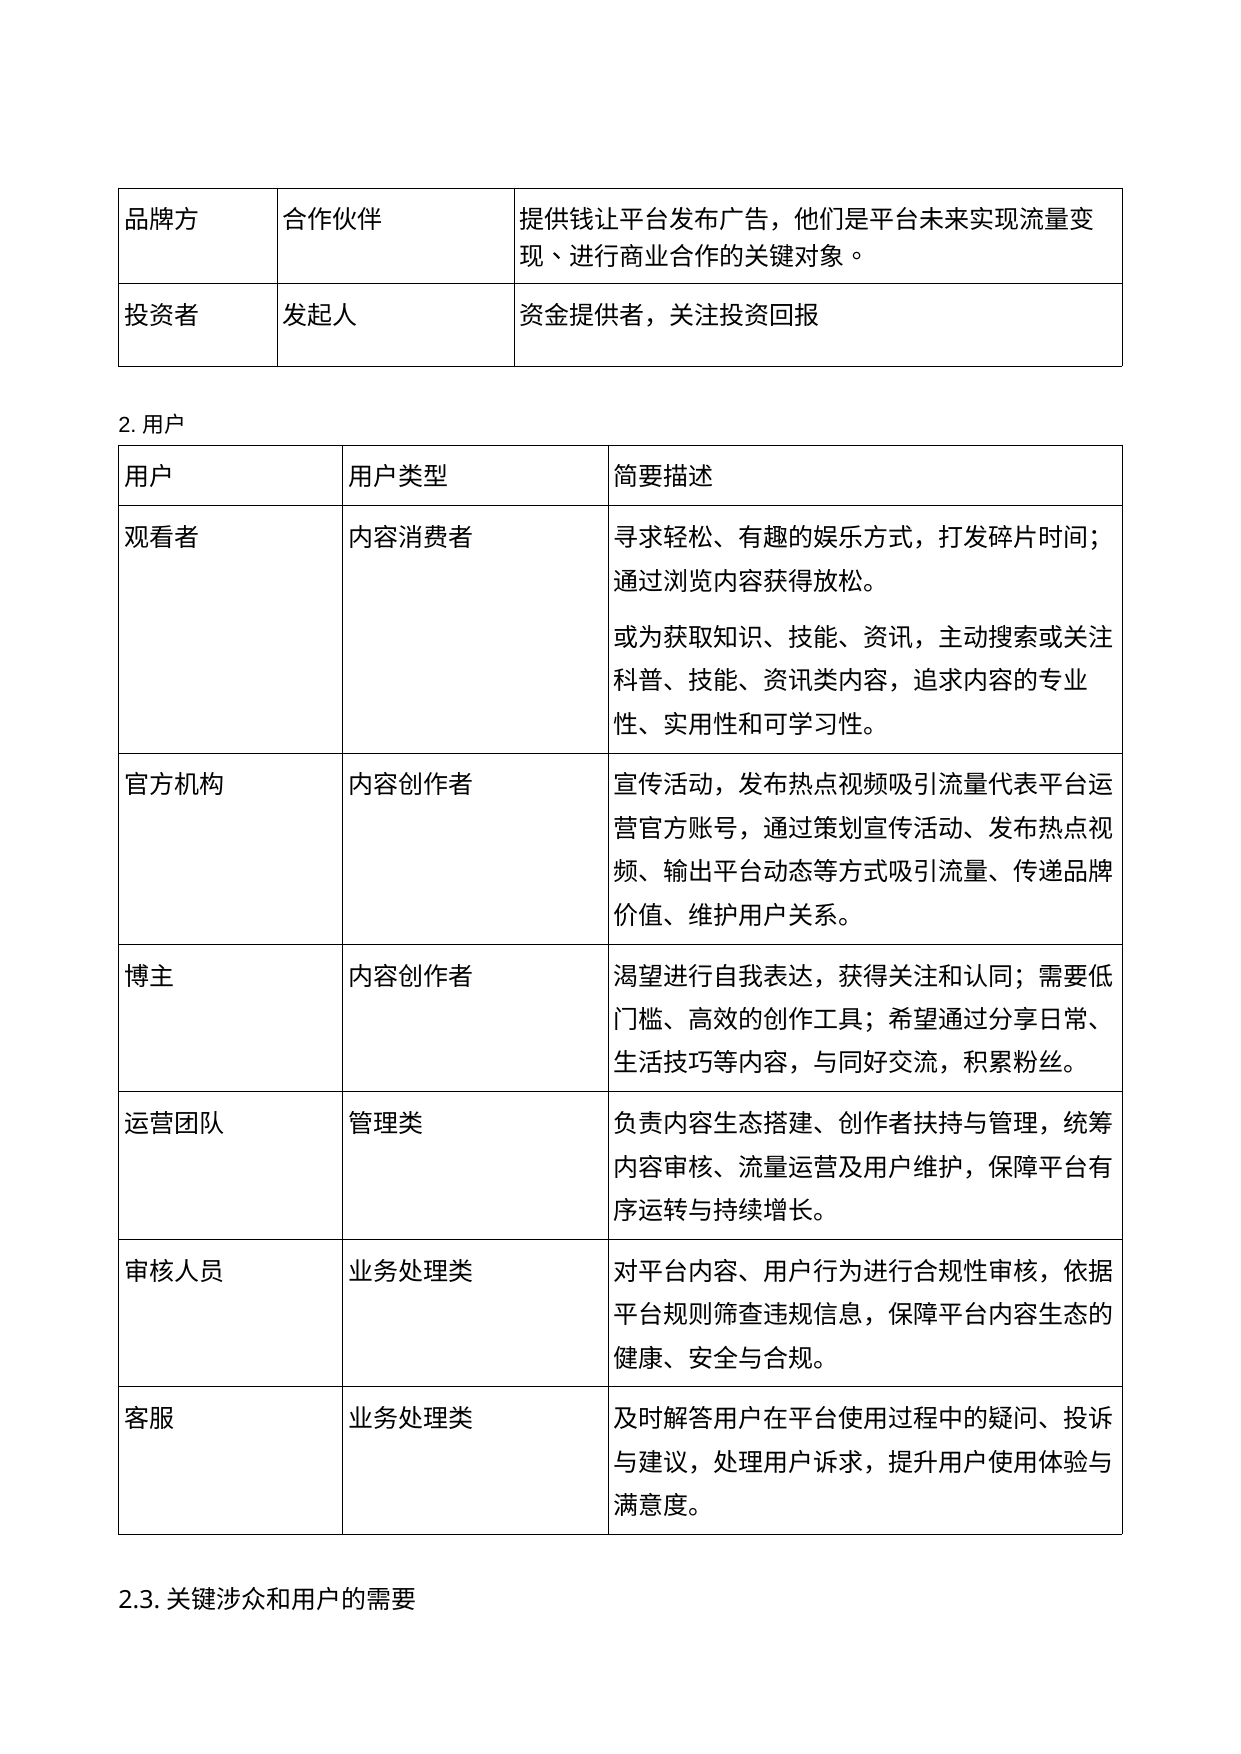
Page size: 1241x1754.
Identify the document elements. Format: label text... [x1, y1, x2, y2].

table_cell 负责内容生态搭建、创作者扶持与管理，统筹内容审核、流量运营及用户维护，保障平台有序运转与持续增长。 [609, 1092, 1122, 1239]
table_cell 投资者 [119, 284, 277, 366]
table_cell 业务处理类 [343, 1240, 608, 1386]
table_cell 运营团队 [119, 1092, 342, 1239]
table_header 简要描述 [609, 446, 1122, 505]
table_cell 宣传活动，发布热点视频吸引流量代表平台运营官方账号，通过策划宣传活动、发布热点视频、输出平台动态等方式吸引流量、传递品牌价值、维护用户关系。 [609, 754, 1122, 944]
table_cell 内容创作者 [343, 945, 608, 1091]
table_cell 及时解答用户在平台使用过程中的疑问、投诉与建议，处理用户诉求，提升用户使用体验与满意度。 [609, 1387, 1122, 1534]
table_cell 发起人 [278, 284, 514, 366]
table_cell 对平台内容、用户行为进行合规性审核，依据平台规则筛查违规信息，保障平台内容生态的健康、安全与合规。 [609, 1240, 1122, 1386]
table_cell 内容创作者 [343, 754, 608, 944]
table_cell 品牌方 [119, 189, 277, 283]
subtitle 关键涉众和用户的需要 [118, 1579, 1122, 1615]
table_header 用户 [119, 446, 342, 505]
table_cell 业务处理类 [343, 1387, 608, 1534]
table_cell 寻求轻松、有趣的娱乐方式，打发碎片时间；通过浏览内容获得放松。 或为获取知识、技能、资讯，主动搜索或关注科普、技能、资讯类内容，追求内容的专业性、实用性和可学习性。 [609, 506, 1122, 753]
table_cell 审核人员 [119, 1240, 342, 1386]
table_cell 博主 [119, 945, 342, 1091]
table_cell 内容消费者 [343, 506, 608, 753]
table_cell 官方机构 [119, 754, 342, 944]
table_cell 资金提供者，关注投资回报 [515, 284, 1122, 366]
table_cell 观看者 [119, 506, 342, 753]
table_cell 渴望进行自我表达，获得关注和认同；需要低门槛、高效的创作工具；希望通过分享日常、生活技巧等内容，与同好交流，积累粉丝。 [609, 945, 1122, 1091]
subtitle 用户 [118, 407, 1122, 438]
table_cell 客服 [119, 1387, 342, 1534]
table_cell 合作伙伴 [278, 189, 514, 283]
table_cell 管理类 [343, 1092, 608, 1239]
table_cell 提供钱让平台发布广告，他们是平台未来实现流量变现、进行商业合作的关键对象。 [515, 189, 1122, 283]
table_header 用户类型 [343, 446, 608, 505]
